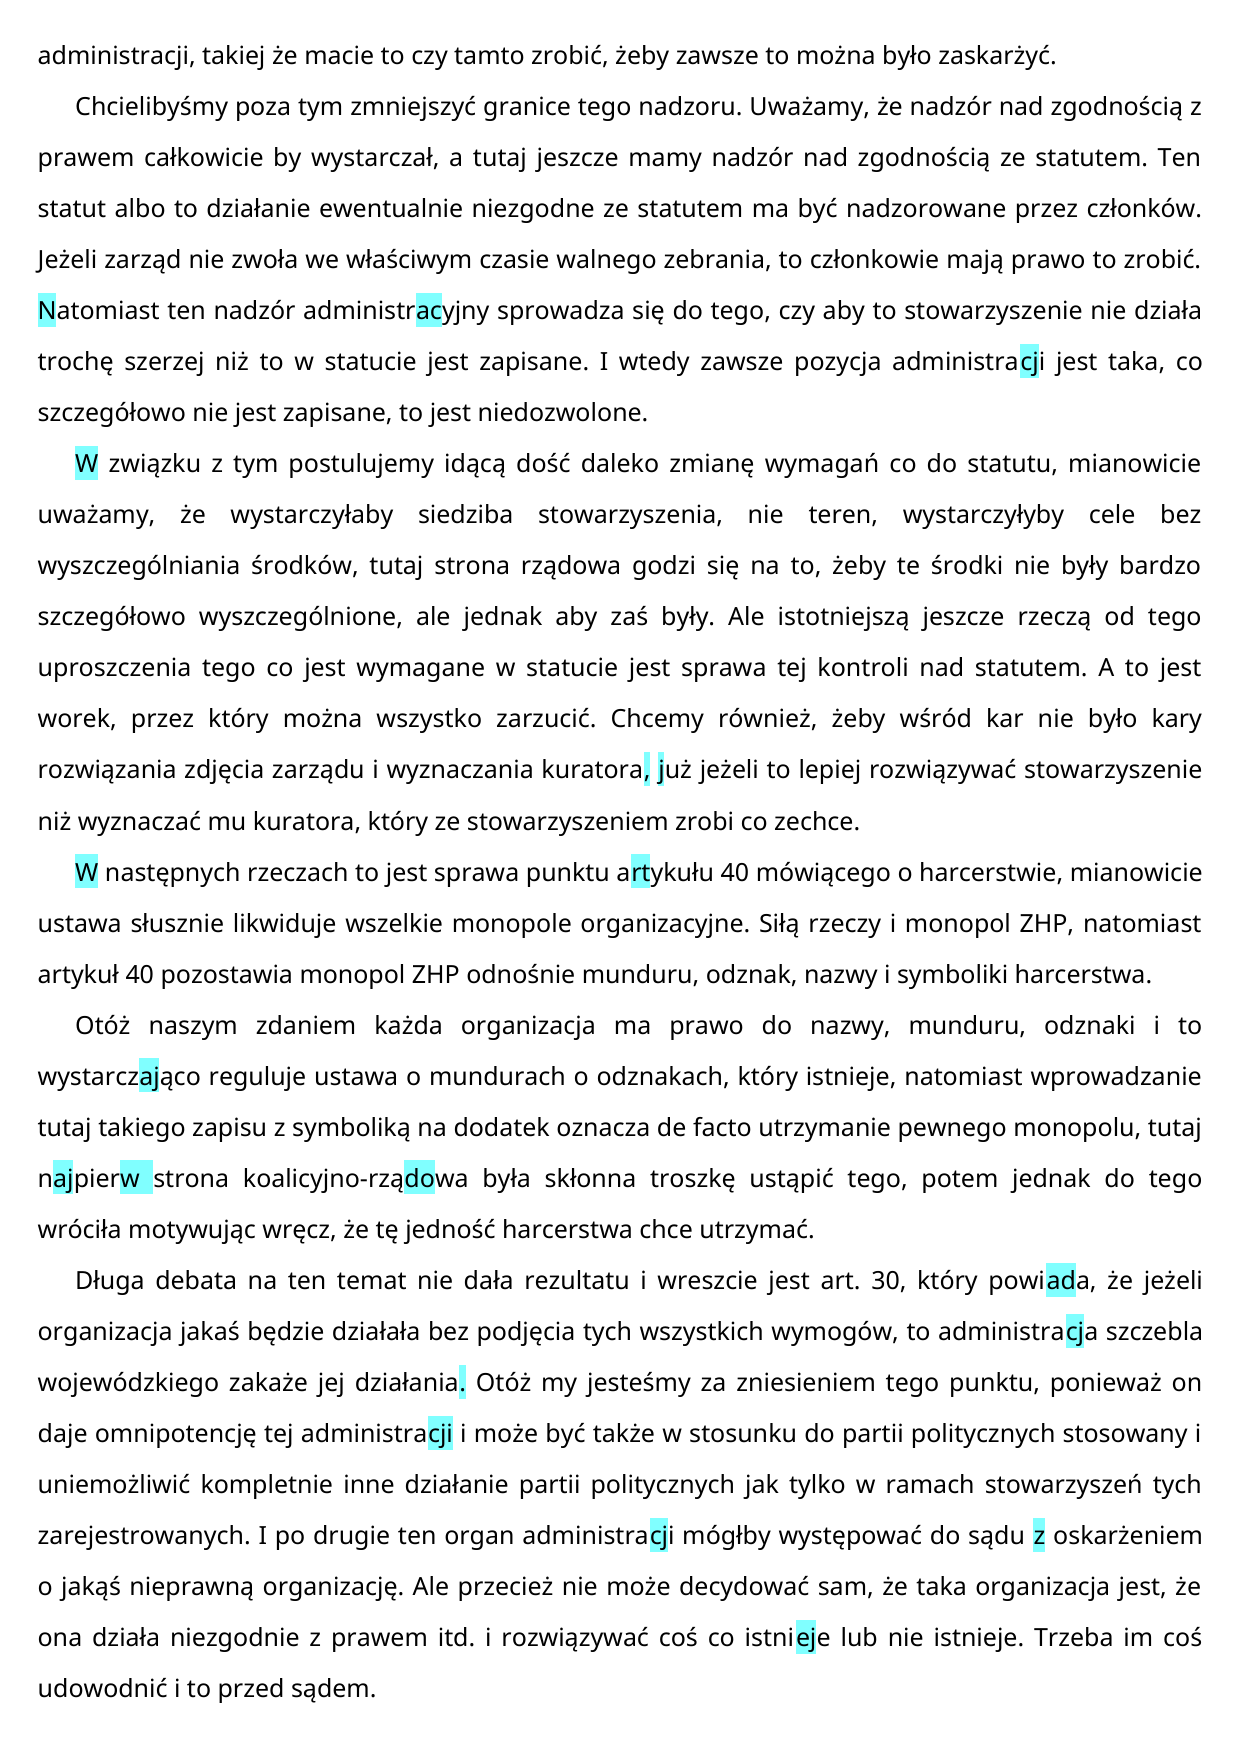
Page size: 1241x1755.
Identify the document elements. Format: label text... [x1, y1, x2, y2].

text Długa debata na ten temat nie dała rezultatu i wreszcie jest art. 30, który powiada, że jeżeli organizacja jakaś będzie działała bez podjęcia tych wszystkich wymogów, to administracja szczebla wojewódzkiego zakaże jej działania. Otóż my jesteśmy za zniesieniem tego punktu, ponieważ on daje omnipotencję tej administracji i może być także w stosunku do partii politycznych stosowany i uniemożliwić kompletnie inne działanie partii politycznych jak tylko w ramach stowarzyszeń tych zarejestrowanych. I po drugie ten organ administracji mógłby występować do sądu z oskarżeniem o jakąś nieprawną organizację. Ale przecież nie może decydować sam, że taka organizacja jest, że ona działa niezgodnie z prawem itd. i rozwiązywać coś co istnieje lub nie istnieje. Trzeba im coś udowodnić i to przed sądem. [37, 1262, 1203, 1705]
text Otóż naszym zdaniem każda organizacja ma prawo do nazwy, munduru, odznaki i to wystarczająco reguluje ustawa o mundurach o odznakach, który istnieje, natomiast wprowadzanie tutaj takiego zapisu z symboliką na dodatek oznacza de facto utrzymanie pewnego monopolu, tutaj najpierw strona koalicyjno-rządowa była skłonna troszkę ustąpić tego, potem jednak do tego wróciła motywując wręcz, że tę jedność harcerstwa chce utrzymać. [37, 1007, 1203, 1246]
text W związku z tym postulujemy idącą dość daleko zmianę wymagań co do statutu, mianowicie uważamy, że wystarczyłaby siedziba stowarzyszenia, nie teren, wystarczyłyby cele bez wyszczególniania środków, tutaj strona rządowa godzi się na to, żeby te środki nie były bardzo szczegółowo wyszczególnione, ale jednak aby zaś były. Ale istotniejszą jeszcze rzeczą od tego uproszczenia tego co jest wymagane w statucie jest sprawa tej kontroli nad statutem. A to jest worek, przez który można wszystko zarzucić. Chcemy również, żeby wśród kar nie było kary rozwiązania zdjęcia zarządu i wyznaczania kuratora, już jeżeli to lepiej rozwiązywać stowarzyszenie niż wyznaczać mu kuratora, który ze stowarzyszeniem zrobi co zechce. [37, 446, 1203, 837]
text W następnych rzeczach to jest sprawa punktu artykułu 40 mówiącego o harcerstwie, mianowicie ustawa słusznie likwiduje wszelkie monopole organizacyjne. Siłą rzeczy i monopol ZHP, natomiast artykuł 40 pozostawia monopol ZHP odnośnie munduru, odznak, nazwy i symboliki harcerstwa. [37, 854, 1203, 990]
text Chcielibyśmy poza tym zmniejszyć granice tego nadzoru. Uważamy, że nadzór nad zgodnością z prawem całkowicie by wystarczał, a tutaj jeszcze mamy nadzór nad zgodnością ze statutem. Ten statut albo to działanie ewentualnie niezgodne ze statutem ma być nadzorowane przez członków. Jeżeli zarząd nie zwoła we właściwym czasie walnego zebrania, to członkowie mają prawo to zrobić. Natomiast ten nadzór administracyjny sprowadza się do tego, czy aby to stowarzyszenie nie działa trochę szerzej niż to w statucie jest zapisane. I wtedy zawsze pozycja administracji jest taka, co szczegółowo nie jest zapisane, to jest niedozwolone. [37, 88, 1203, 429]
text administracji, takiej że macie to czy tamto zrobić, żeby zawsze to można było zaskarżyć. [37, 37, 1203, 72]
